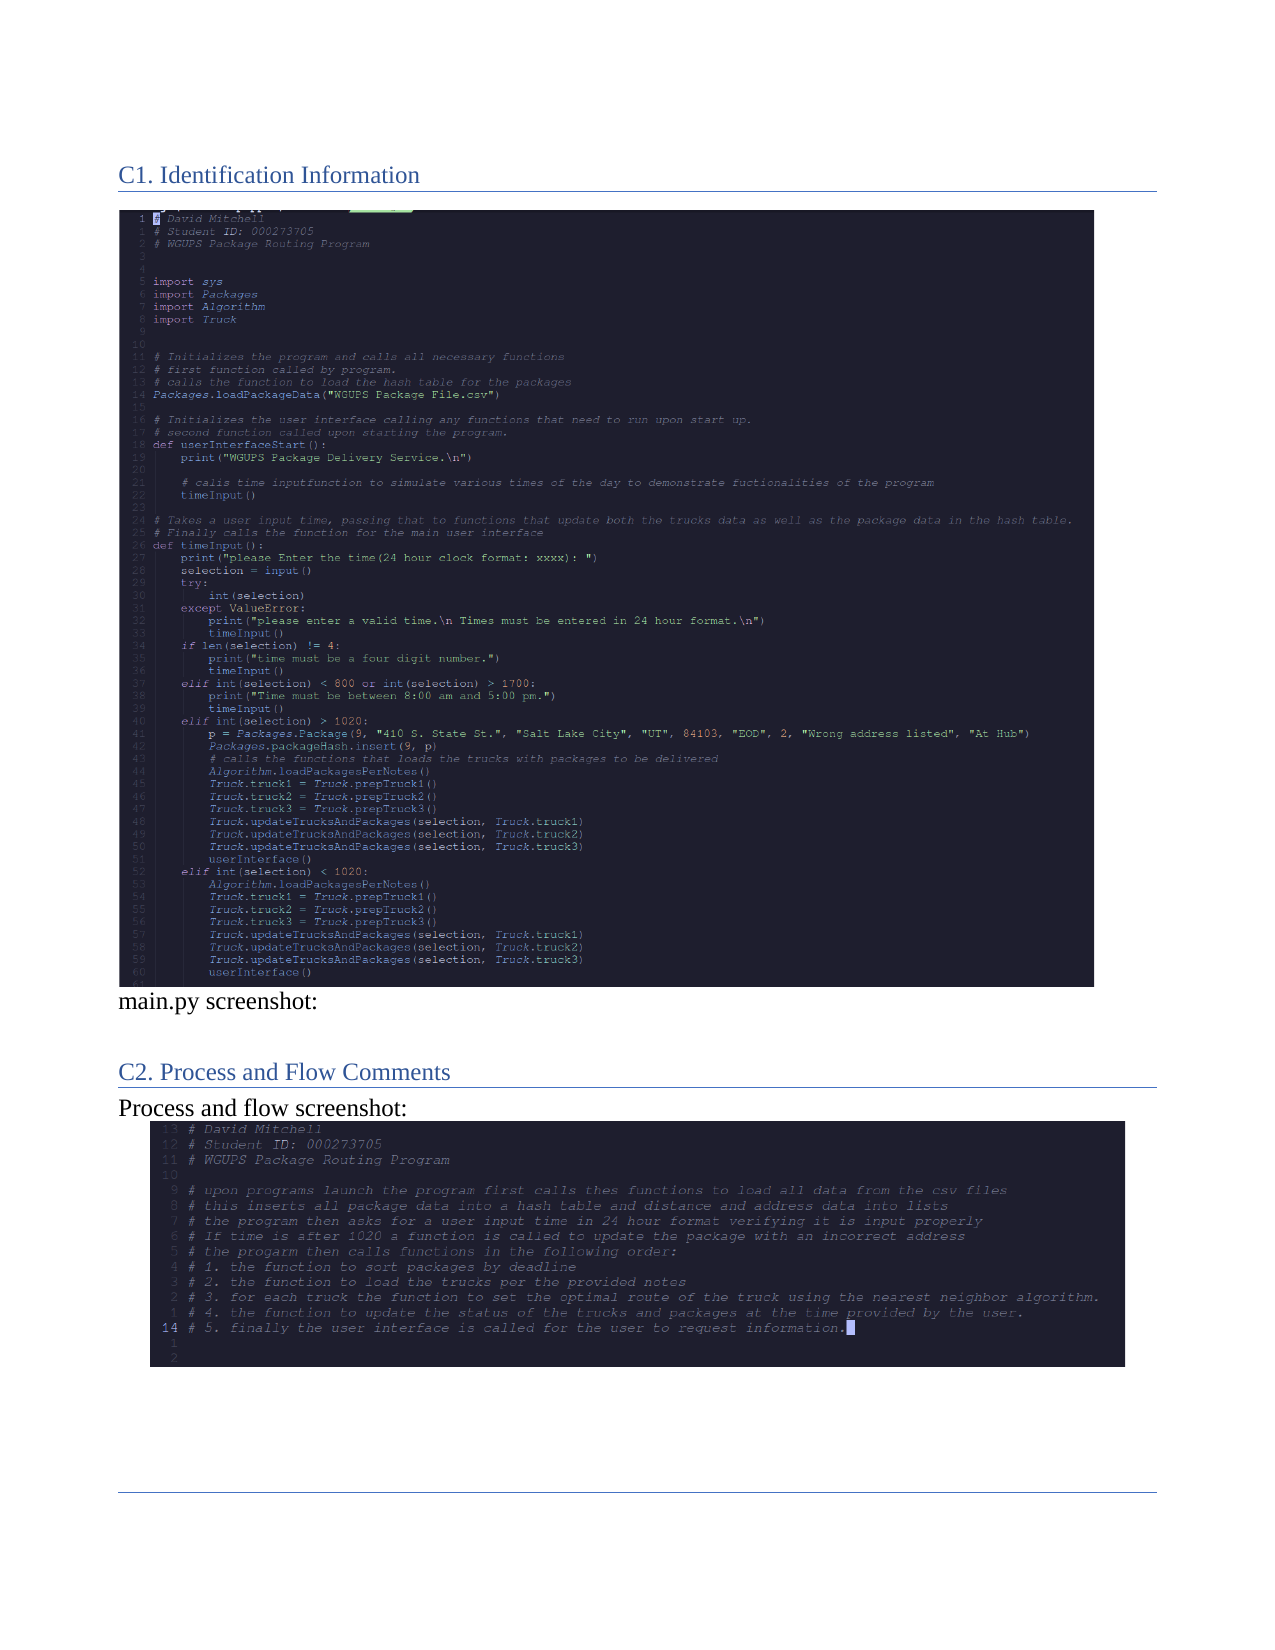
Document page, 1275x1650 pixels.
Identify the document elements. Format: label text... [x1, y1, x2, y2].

picture [150, 1121, 1125, 1367]
subtitle C1. Identification Information [118, 160, 1157, 191]
text main.py screenshot: [118, 196, 1157, 1015]
picture [119, 210, 1095, 987]
subtitle C2. Process and Flow Comments [118, 1057, 1157, 1087]
text Process and flow screenshot: [118, 1093, 1157, 1121]
